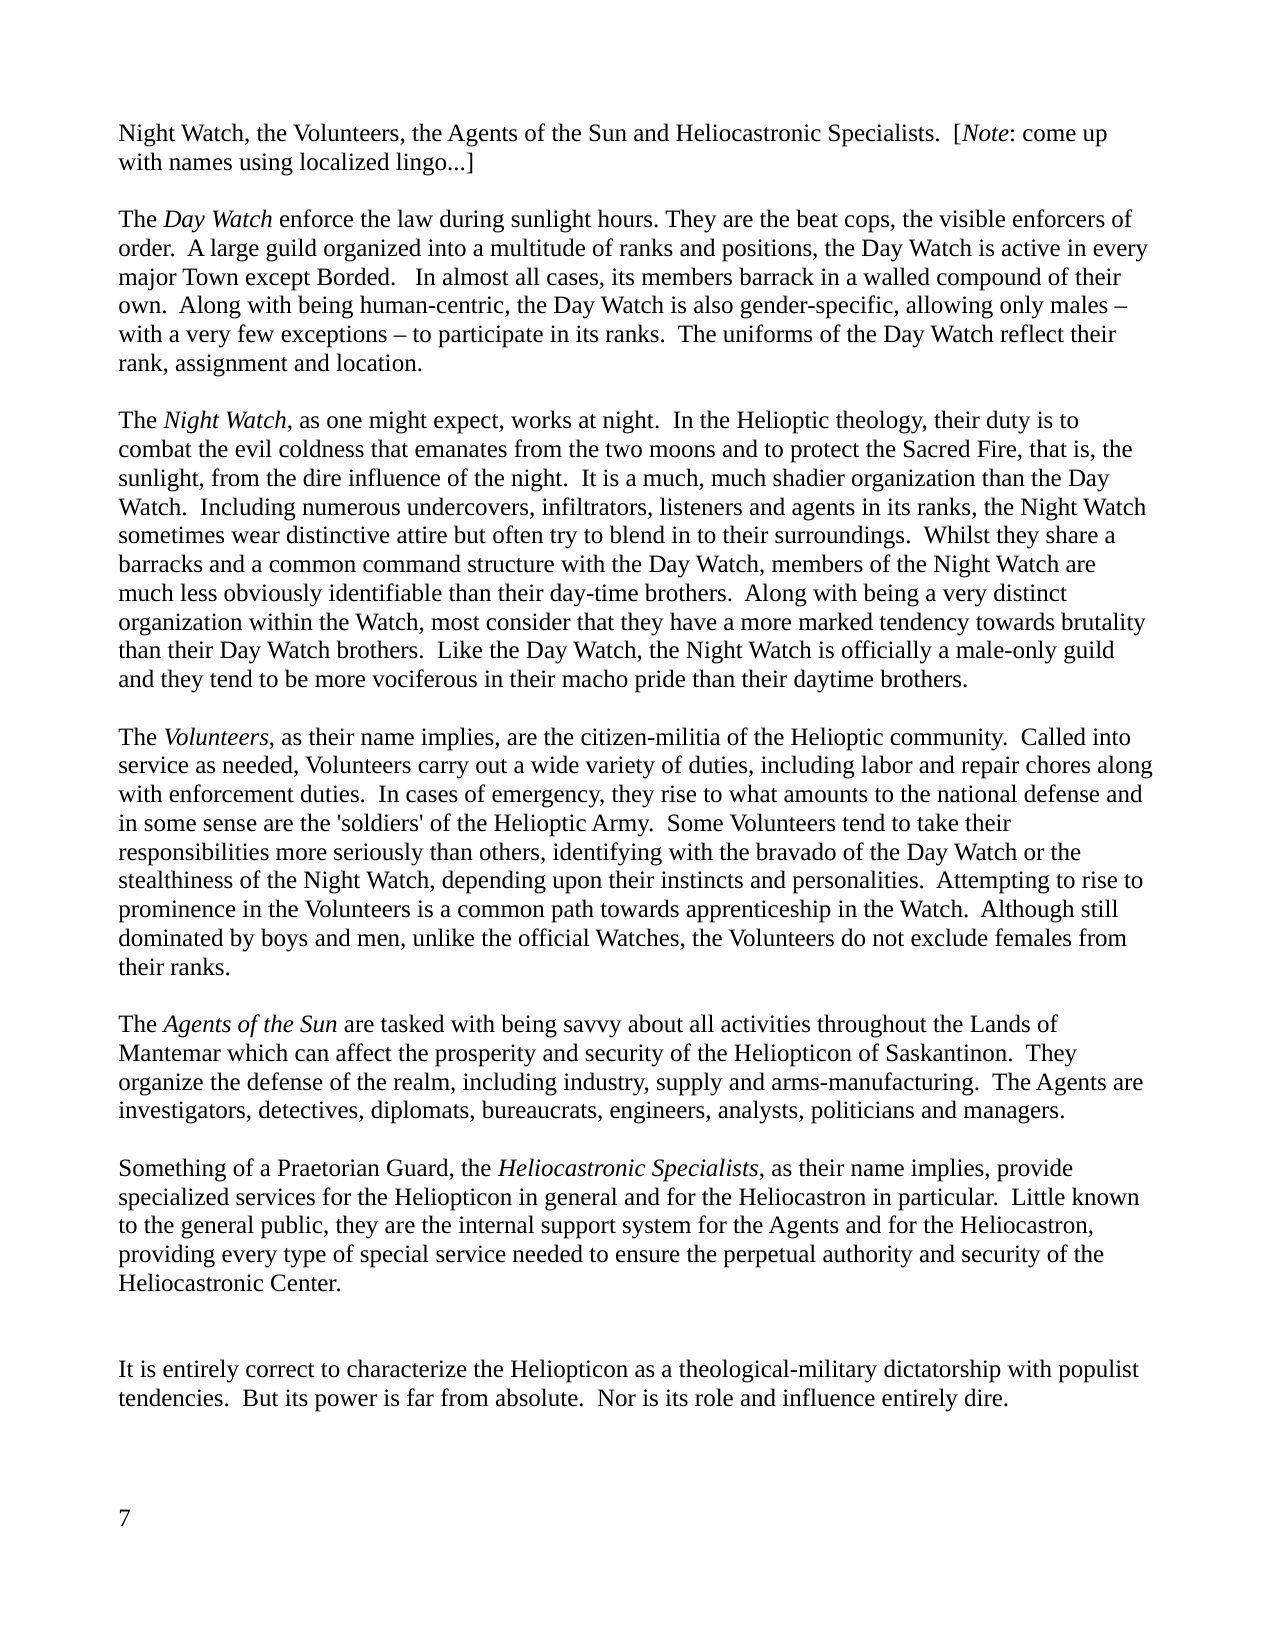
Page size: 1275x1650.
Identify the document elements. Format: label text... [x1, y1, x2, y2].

text Something of a Praetorian Guard, the Heliocastronic Specialists, as their name implies, provide specialized services for the Heliopticon in general and for the Heliocastron in particular. Little known to the general public, they are the internal support system for the Agents and for the Heliocastron, providing every type of special service needed to ensure the perpetual authority and security of the Heliocastronic Center. [118, 1153, 1157, 1297]
text It is entirely correct to characterize the Heliopticon as a theological-military dictatorship with populist tendencies. But its power is far from absolute. Nor is its role and influence entirely dire. [118, 1354, 1157, 1412]
text The Night Watch, as one might expect, works at night. In the Helioptic theology, their duty is to combat the evil coldness that emanates from the two moons and to protect the Sacred Fire, that is, the sunlight, from the dire influence of the night. It is a much, much shadier organization than the Day Watch. Including numerous undercovers, infiltrators, listeners and agents in its ranks, the Night Watch sometimes wear distinctive attire but often try to blend in to their surroundings. Whilst they share a barracks and a common command structure with the Day Watch, members of the Night Watch are much less obviously identifiable than their day-time brothers. Along with being a very distinct organization within the Watch, most consider that they have a more marked tendency towards brutality than their Day Watch brothers. Like the Day Watch, the Night Watch is officially a male-only guild and they tend to be more vociferous in their macho pride than their daytime brothers. [118, 406, 1157, 693]
text The Agents of the Sun are tasked with being savvy about all activities throughout the Lands of Mantemar which can affect the prosperity and security of the Heliopticon of Saskantinon. They organize the defense of the realm, including industry, supply and arms-manufacturing. The Agents are investigators, detectives, diplomats, bureaucrats, engineers, analysts, politicians and managers. [118, 1009, 1157, 1124]
text The Volunteers, as their name implies, are the citizen-militia of the Helioptic community. Called into service as needed, Volunteers carry out a wide variety of duties, including labor and repair chores along with enforcement duties. In cases of emergency, they rise to what amounts to the national defense and in some sense are the 'soldiers' of the Helioptic Army. Some Volunteers tend to take their responsibilities more seriously than others, identifying with the bravado of the Day Watch or the stealthiness of the Night Watch, depending upon their instincts and personalities. Attempting to rise to prominence in the Volunteers is a common path towards apprenticeship in the Watch. Although still dominated by boys and men, unlike the official Watches, the Volunteers do not exclude females from their ranks. [118, 722, 1157, 981]
text Night Watch, the Volunteers, the Agents of the Sun and Heliocastronic Specialists. [Note: come up with names using localized lingo...] [118, 118, 1157, 176]
text The Day Watch enforce the law during sunlight hours. They are the beat cops, the visible enforcers of order. A large guild organized into a multitude of ranks and positions, the Day Watch is active in every major Town except Borded. In almost all cases, its members barrack in a walled compound of their own. Along with being human-centric, the Day Watch is also gender-specific, allowing only males – with a very few exceptions – to participate in its ranks. The uniforms of the Day Watch reflect their rank, assignment and location. [118, 204, 1157, 377]
